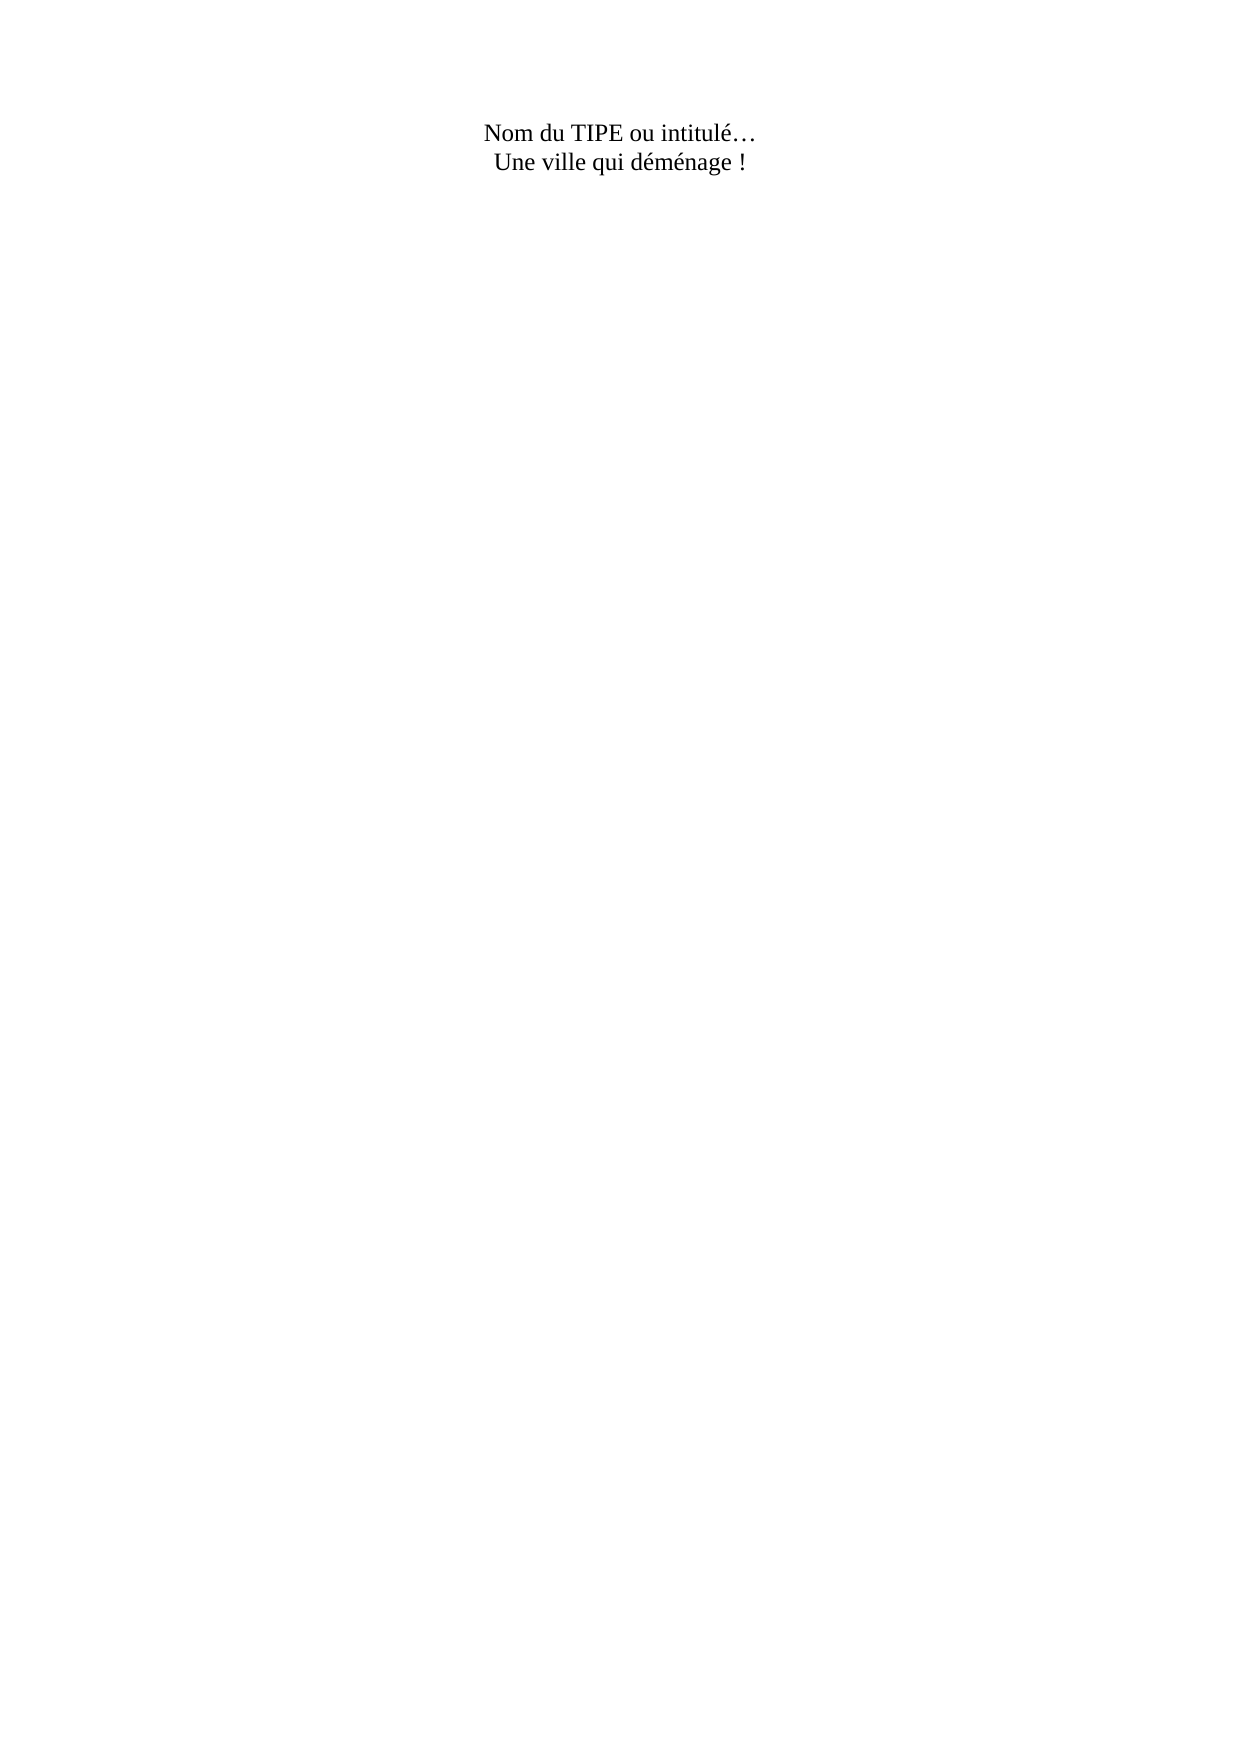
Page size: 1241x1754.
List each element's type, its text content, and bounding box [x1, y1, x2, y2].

text Nom du TIPE ou intitulé… [118, 118, 1122, 147]
text Une ville qui déménage ! [118, 147, 1122, 176]
